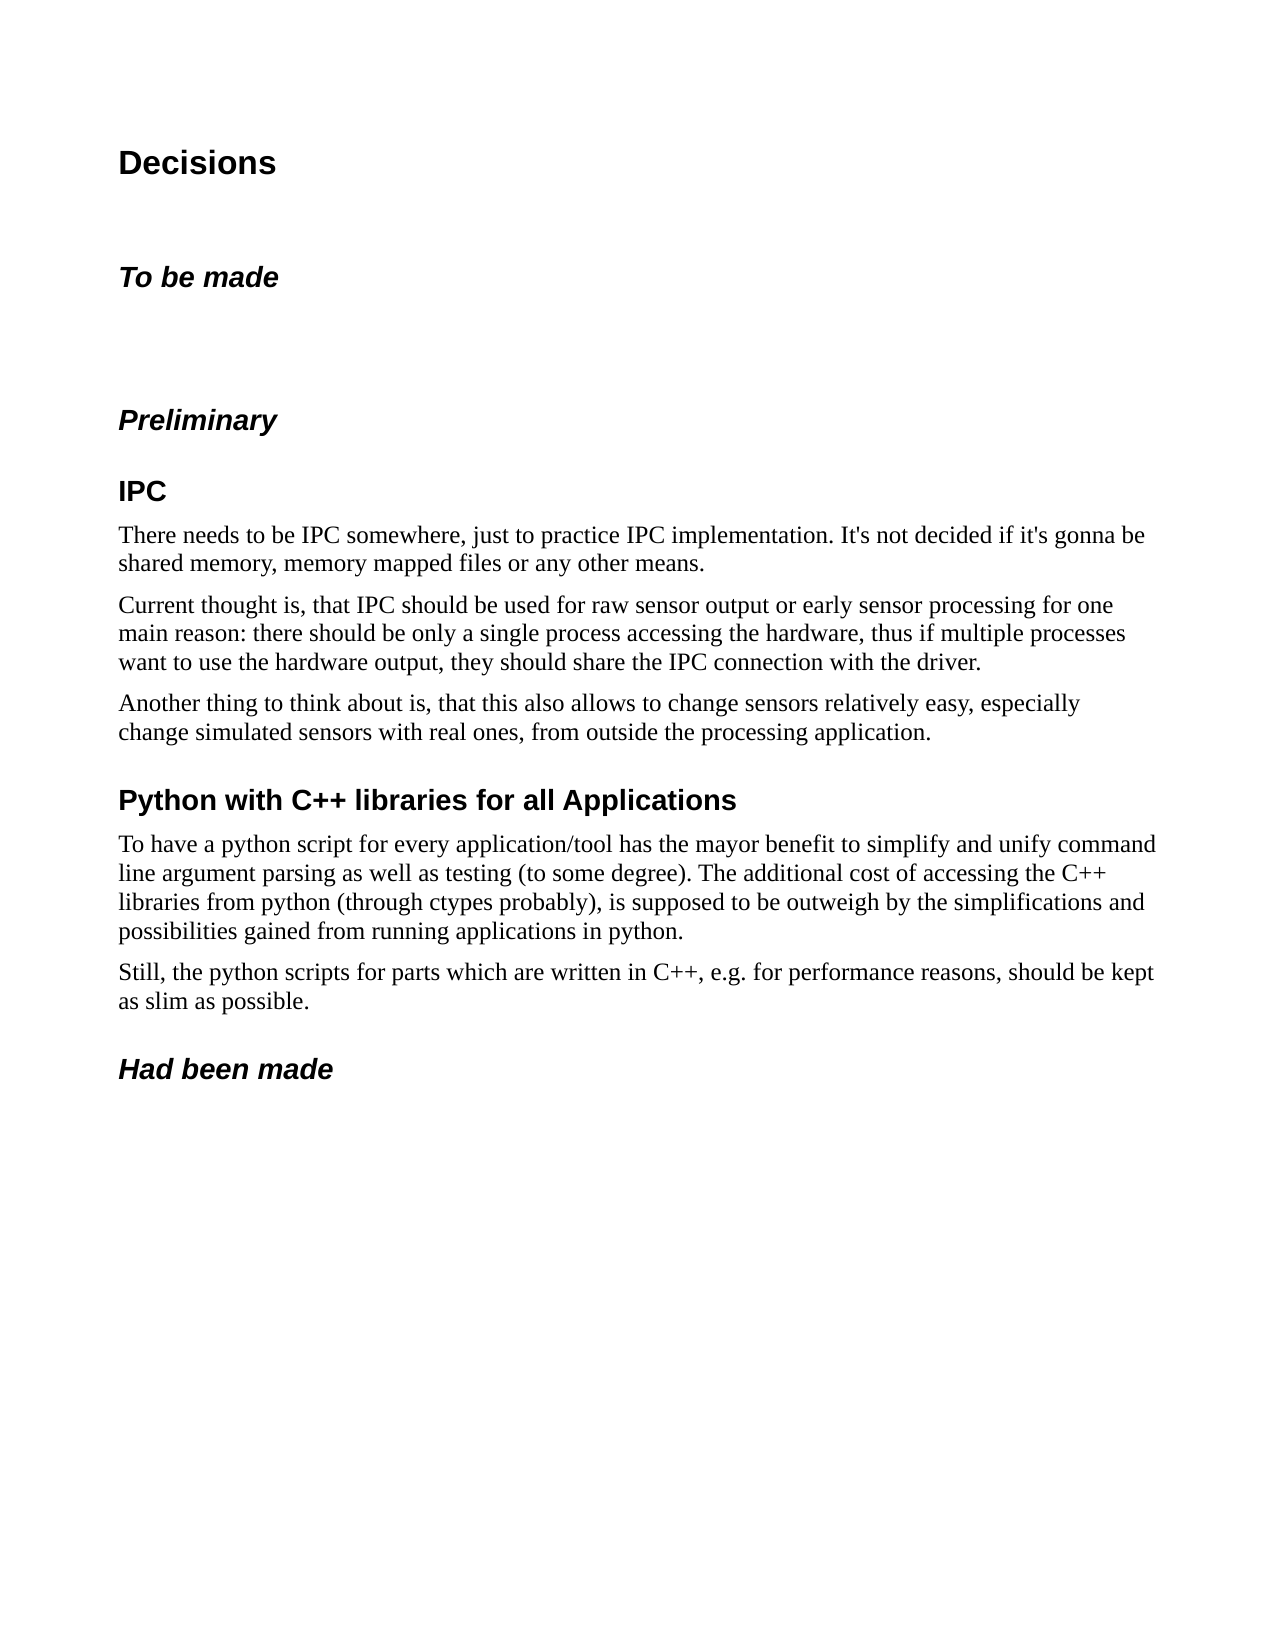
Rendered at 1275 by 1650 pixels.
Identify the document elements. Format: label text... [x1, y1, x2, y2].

subtitle IPC [118, 474, 1157, 507]
text There needs to be IPC somewhere, just to practice IPC implementation. It's not decided if it's gonna be shared memory, memory mapped files or any other means. [118, 520, 1157, 577]
text Current thought is, that IPC should be used for raw sensor output or early sensor processing for one main reason: there should be only a single process accessing the hardware, thus if multiple processes want to use the hardware output, they should share the IPC connection with the driver. [118, 590, 1157, 676]
subtitle Had been made [118, 1052, 1157, 1086]
subtitle Decisions [118, 143, 1157, 182]
text Another thing to think about is, that this also allows to change sensors relatively easy, especially change simulated sensors with real ones, from outside the processing application. [118, 688, 1157, 746]
subtitle Preliminary [118, 403, 1157, 436]
text Still, the python scripts for parts which are written in C++, e.g. for performance reasons, should be kept as slim as possible. [118, 957, 1157, 1014]
subtitle To be made [118, 261, 1157, 294]
text To have a python script for every application/tool has the mayor benefit to simplify and unify command line argument parsing as well as testing (to some degree). The additional cost of accessing the C++ libraries from python (through ctypes probably), is supposed to be outweigh by the simplifications and possibilities gained from running applications in python. [118, 829, 1157, 944]
subtitle Python with C++ libraries for all Applications [118, 783, 1157, 817]
